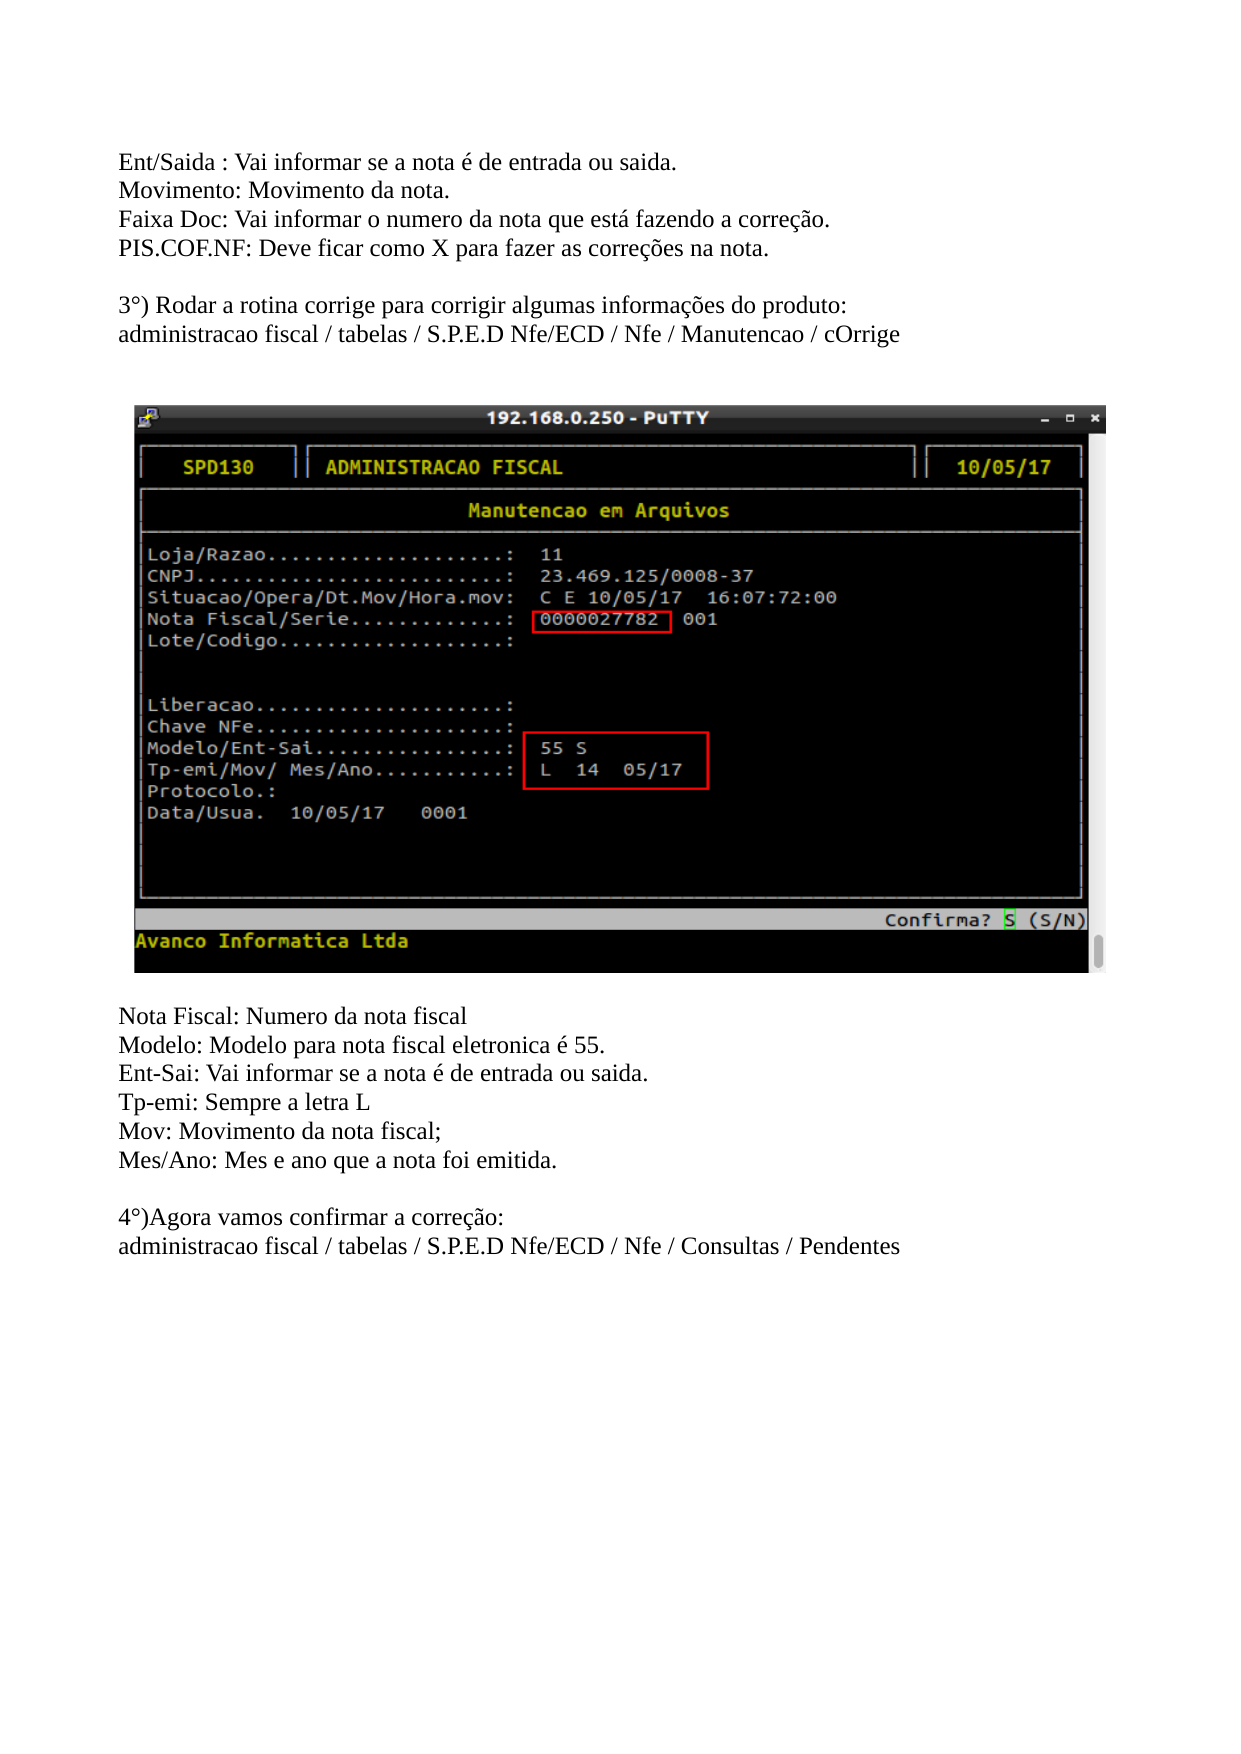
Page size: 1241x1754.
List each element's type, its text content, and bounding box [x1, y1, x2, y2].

text Ent/Saida : Vai informar se a nota é de entrada ou saida. [118, 147, 1122, 176]
text PIS.COF.NF: Deve ficar como X para fazer as correções na nota. [118, 233, 1122, 262]
text Ent-Sai: Vai informar se a nota é de entrada ou saida. [118, 1058, 1122, 1087]
text administracao fiscal / tabelas / S.P.E.D Nfe/ECD / Nfe / Consultas / Pendentes [118, 1231, 1122, 1260]
text 4°)Agora vamos confirmar a correção: [118, 1202, 1122, 1231]
text Modelo: Modelo para nota fiscal eletronica é 55. [118, 1030, 1122, 1058]
text Mov: Movimento da nota fiscal; [118, 1116, 1122, 1145]
picture [134, 405, 1106, 973]
text Faixa Doc: Vai informar o numero da nota que está fazendo a correção. [118, 204, 1122, 233]
text Mes/Ano: Mes e ano que a nota foi emitida. [118, 1145, 1122, 1173]
text Tp-emi: Sempre a letra L [118, 1087, 1122, 1116]
text Movimento: Movimento da nota. [118, 176, 1122, 204]
text Nota Fiscal: Numero da nota fiscal [118, 1001, 1122, 1030]
text 3°) Rodar a rotina corrige para corrigir algumas informações do produto: [118, 291, 1122, 319]
text administracao fiscal / tabelas / S.P.E.D Nfe/ECD / Nfe / Manutencao / cOrrige [118, 319, 1122, 348]
